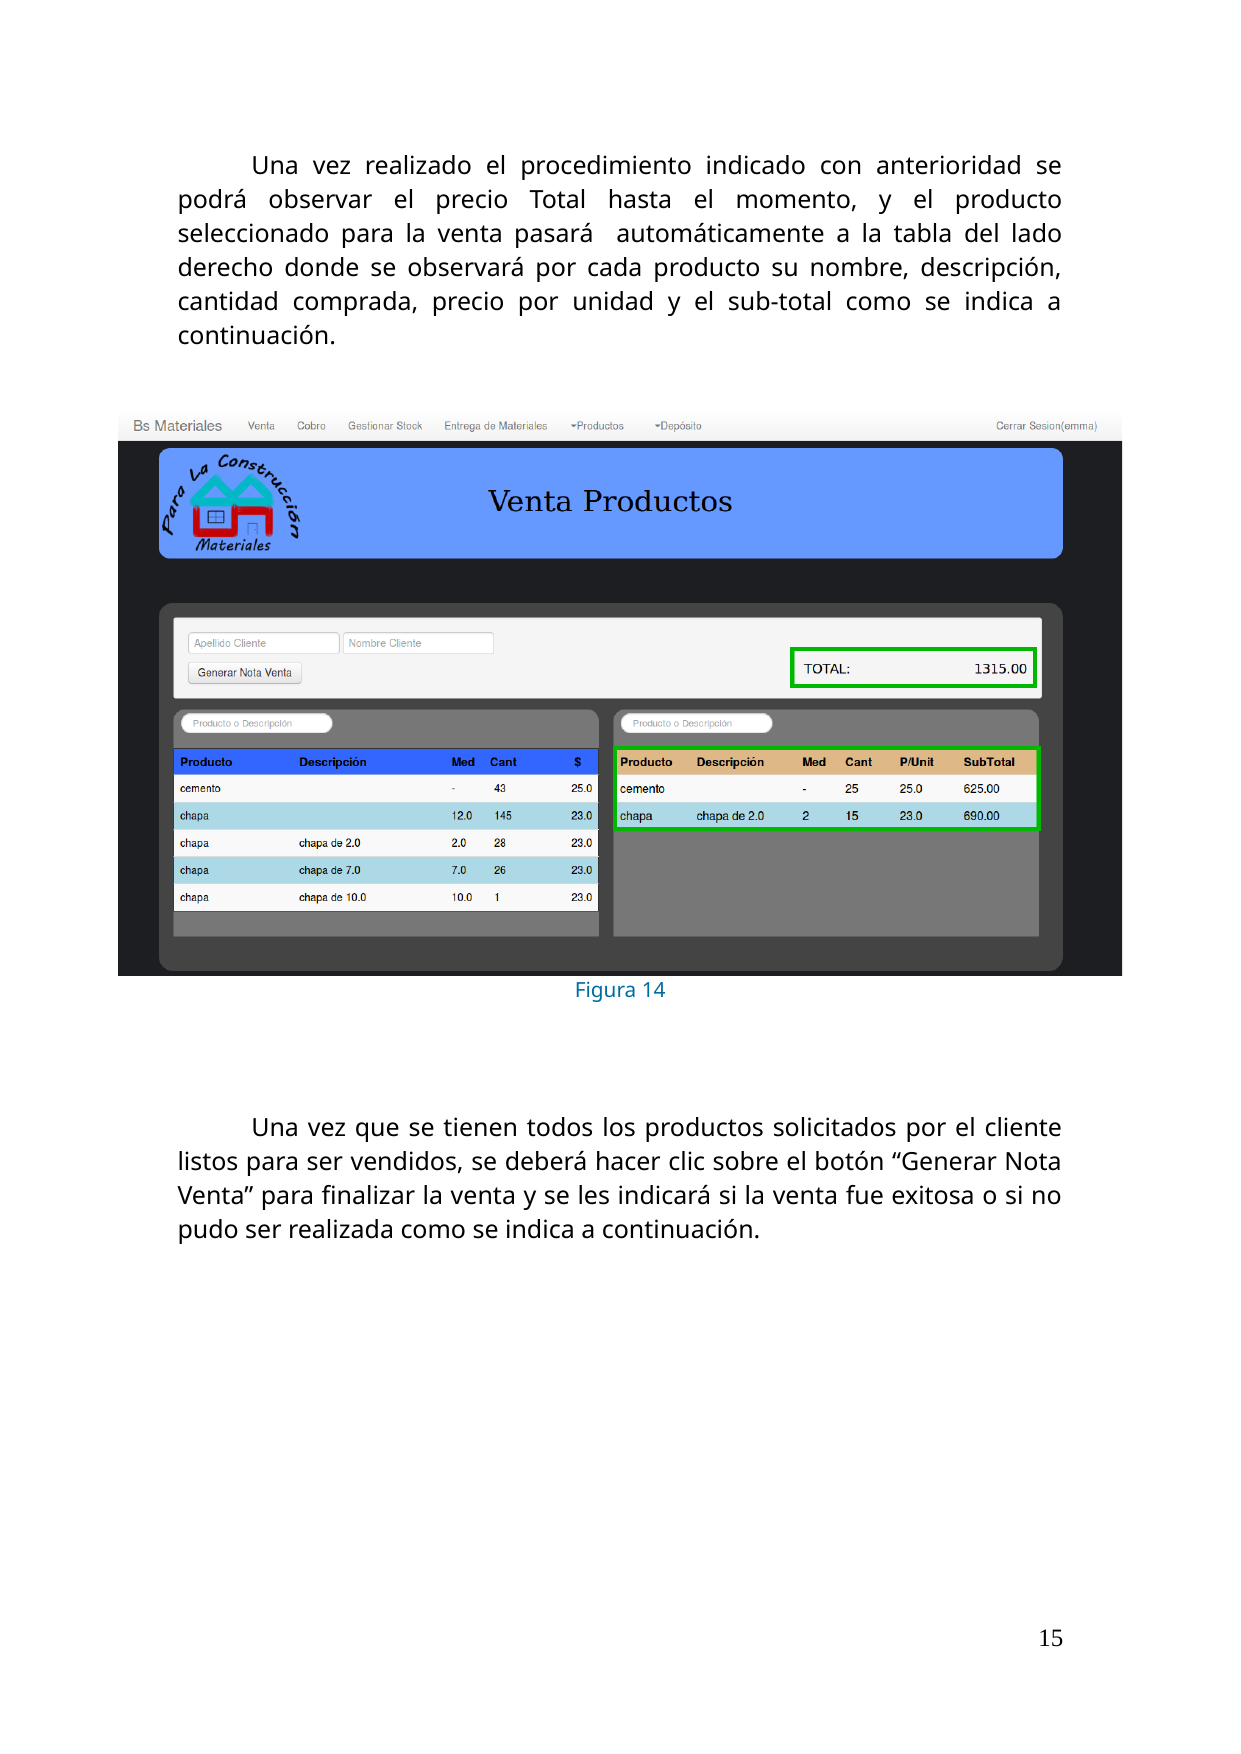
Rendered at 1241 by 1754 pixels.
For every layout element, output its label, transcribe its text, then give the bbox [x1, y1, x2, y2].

text Figura 14 [177, 976, 1063, 1004]
text Una vez realizado el procedimiento indicado con anterioridad se podrá observar el precio Total hasta el momento, y el producto seleccionado para la venta pasará automáticamente a la tabla del lado derecho donde se observará por cada producto su nombre, descripción, cantidad comprada, precio por unidad y el sub-total como se indica a continuación. [177, 148, 1063, 352]
text Una vez que se tienen todos los productos solicitados por el cliente listos para ser vendidos, se deberá hacer clic sobre el botón “Generar Nota Venta” para finalizar la venta y se les indicará si la venta fue exitosa o si no pudo ser realizada como se indica a continuación. [177, 1109, 1063, 1246]
picture [118, 411, 1123, 976]
